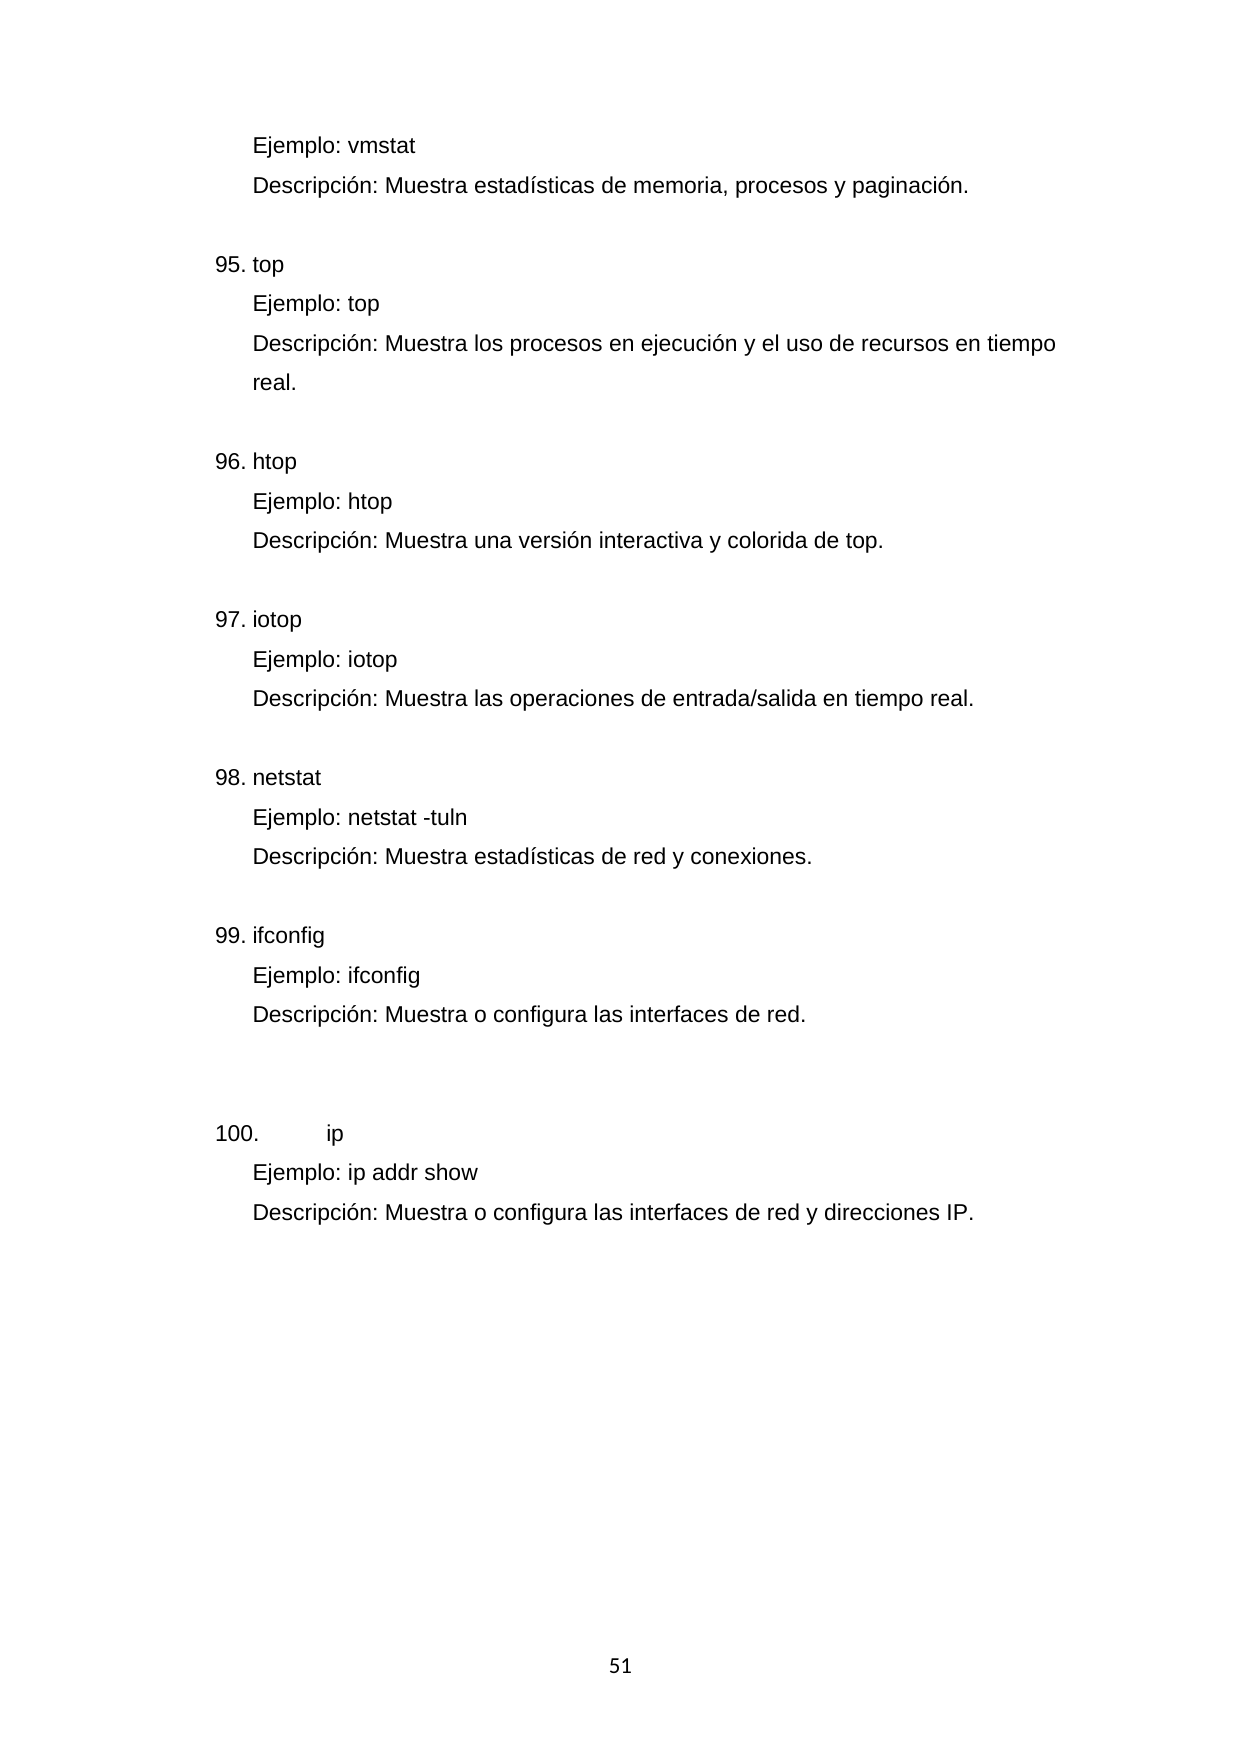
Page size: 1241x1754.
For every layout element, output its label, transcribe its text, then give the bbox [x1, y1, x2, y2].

list iotop Ejemplo: iotop Descripción: Muestra las operaciones de entrada/salida en tiempo real. [215, 606, 1063, 751]
list ifconfig Ejemplo: ifconfig Descripción: Muestra o configura las interfaces de red. [215, 922, 1063, 1106]
list netstat Ejemplo: netstat -tuln Descripción: Muestra estadísticas de red y conexiones. [215, 764, 1063, 909]
list htop Ejemplo: htop Descripción: Muestra una versión interactiva y colorida de top. [215, 448, 1063, 593]
list ip Ejemplo: ip addr show Descripción: Muestra o configura las interfaces de red y direcciones IP. [215, 1119, 1063, 1225]
list top Ejemplo: top Descripción: Muestra los procesos en ejecución y el uso de recursos en tiempo real. [215, 251, 1063, 435]
list vmstat Ejemplo: vmstat Descripción: Muestra estadísticas de memoria, procesos y paginación. [215, 132, 1063, 238]
